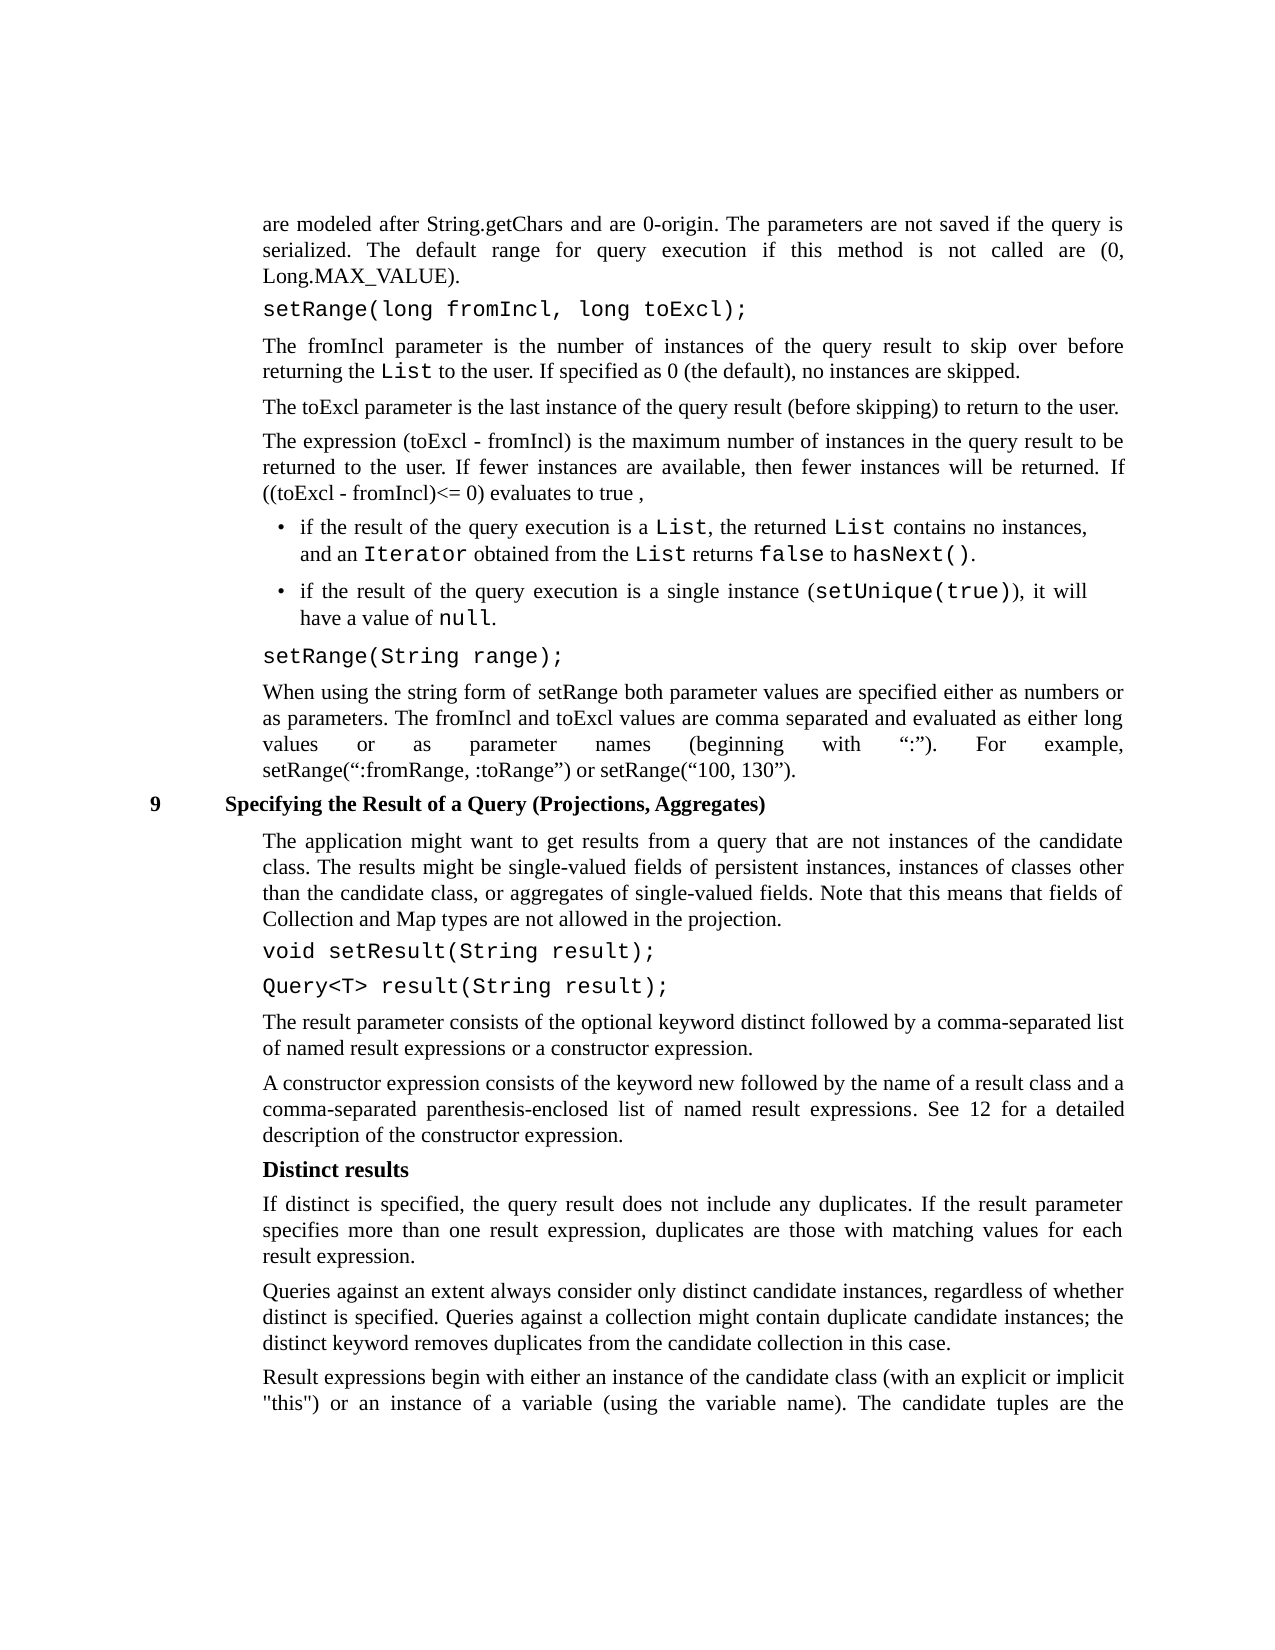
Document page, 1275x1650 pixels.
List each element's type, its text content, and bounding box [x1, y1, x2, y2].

text The expression (toExcl - fromIncl) is the maximum number of instances in the query result to be returned to the user. If fewer instances are available, then fewer instances will be returned. A14.6.8-2 [If ((toExcl - fromIncl)<= 0) evaluates to true , [262, 427, 1125, 506]
text The result parameter consists of the optional keyword distinct followed by a comma-separated list of named result expressions or a constructor expression. [262, 1008, 1125, 1060]
text A14.6.9-1 [If distinct is specified, the query result does not include any duplicates. If the result parameter specifies more than one result expression, duplicates are those with matching values for each result expression.] [262, 1191, 1125, 1269]
text A constructor expression consists of the keyword new followed by the name of a result class and a comma-separated parenthesis-enclosed list of named result expressions. See 12 for a detailed description of the constructor expression. [262, 1069, 1125, 1147]
text The fromIncl parameter is the number of instances of the query result to skip over before returning the List to the user. If specified as 0 (the default), no instances are skipped. [262, 332, 1125, 385]
text • if the result of the query execution is a List, the returned List contains no instances, and an Iterator obtained from the List returns false to hasNext(). [277, 514, 1087, 568]
text The toExcl parameter is the last instance of the query result (before skipping) to return to the user. [262, 393, 1125, 419]
text A14.6.8-3 [setRange(String range);] [262, 643, 1125, 670]
text Query<T> result(String result); [262, 974, 1125, 1000]
subtitle Distinct results [150, 1155, 1125, 1182]
text A14.6.9-2 [Queries against an extent always consider only distinct candidate instances, regardless of whether distinct is specified. Queries against a collection might contain duplicate candidate instances; the distinct keyword removes duplicates from the candidate collection in this case.] [262, 1277, 1125, 1355]
text A14.6.8-1 [setRange(long fromIncl, long toExcl);] [262, 296, 1125, 323]
text void setResult(String result); [262, 939, 1125, 966]
text The application might want to get results from a query that are not instances of the candidate class. The results might be single-valued fields of persistent instances, instances of classes other than the candidate class, or aggregates of single-valued fields. Note that this means that fields of Collection and Map types are not allowed in the projection. [262, 827, 1125, 931]
text • if the result of the query execution is a single instance (setUnique(true)), it will have a value of null.] [277, 578, 1087, 632]
text A14.6.9-3 [Result expressions begin with either an instance of the candidate class (with an explicit or implicit "this") or an instance of a variable (using the variable name). The candidate tuples are the cartesian product of the candidate class and all variables used in the result. The result tuples are the tuples of the candidate class and all variables used in the result that satisfy the filter. The result is the collection of result expressions projected from the result tuples. If variables are not used in the result expression, then the filter is evaluated for all possible values for each such variable, and if the filter evaluates to true for any combination of such variables, then the candidate tuple becomes a result tuple.] [262, 1363, 1125, 1416]
subtitle Specifying the Result of a Query (Projections, Aggregates) [150, 791, 1125, 817]
text are modeled after String.getChars and are 0-origin. The parameters are not saved if the query is serialized. The default range for query execution if this method is not called are (0, Long.MAX_VALUE). [262, 210, 1125, 288]
text When using the string form of setRange both parameter values are specified either as numbers or as parameters. The fromIncl and toExcl values are comma separated and evaluated as either long values or as parameter names (beginning with “:”). For example, setRange(“:fromRange, :toRange”) or setRange(“100, 130”). [262, 678, 1125, 782]
